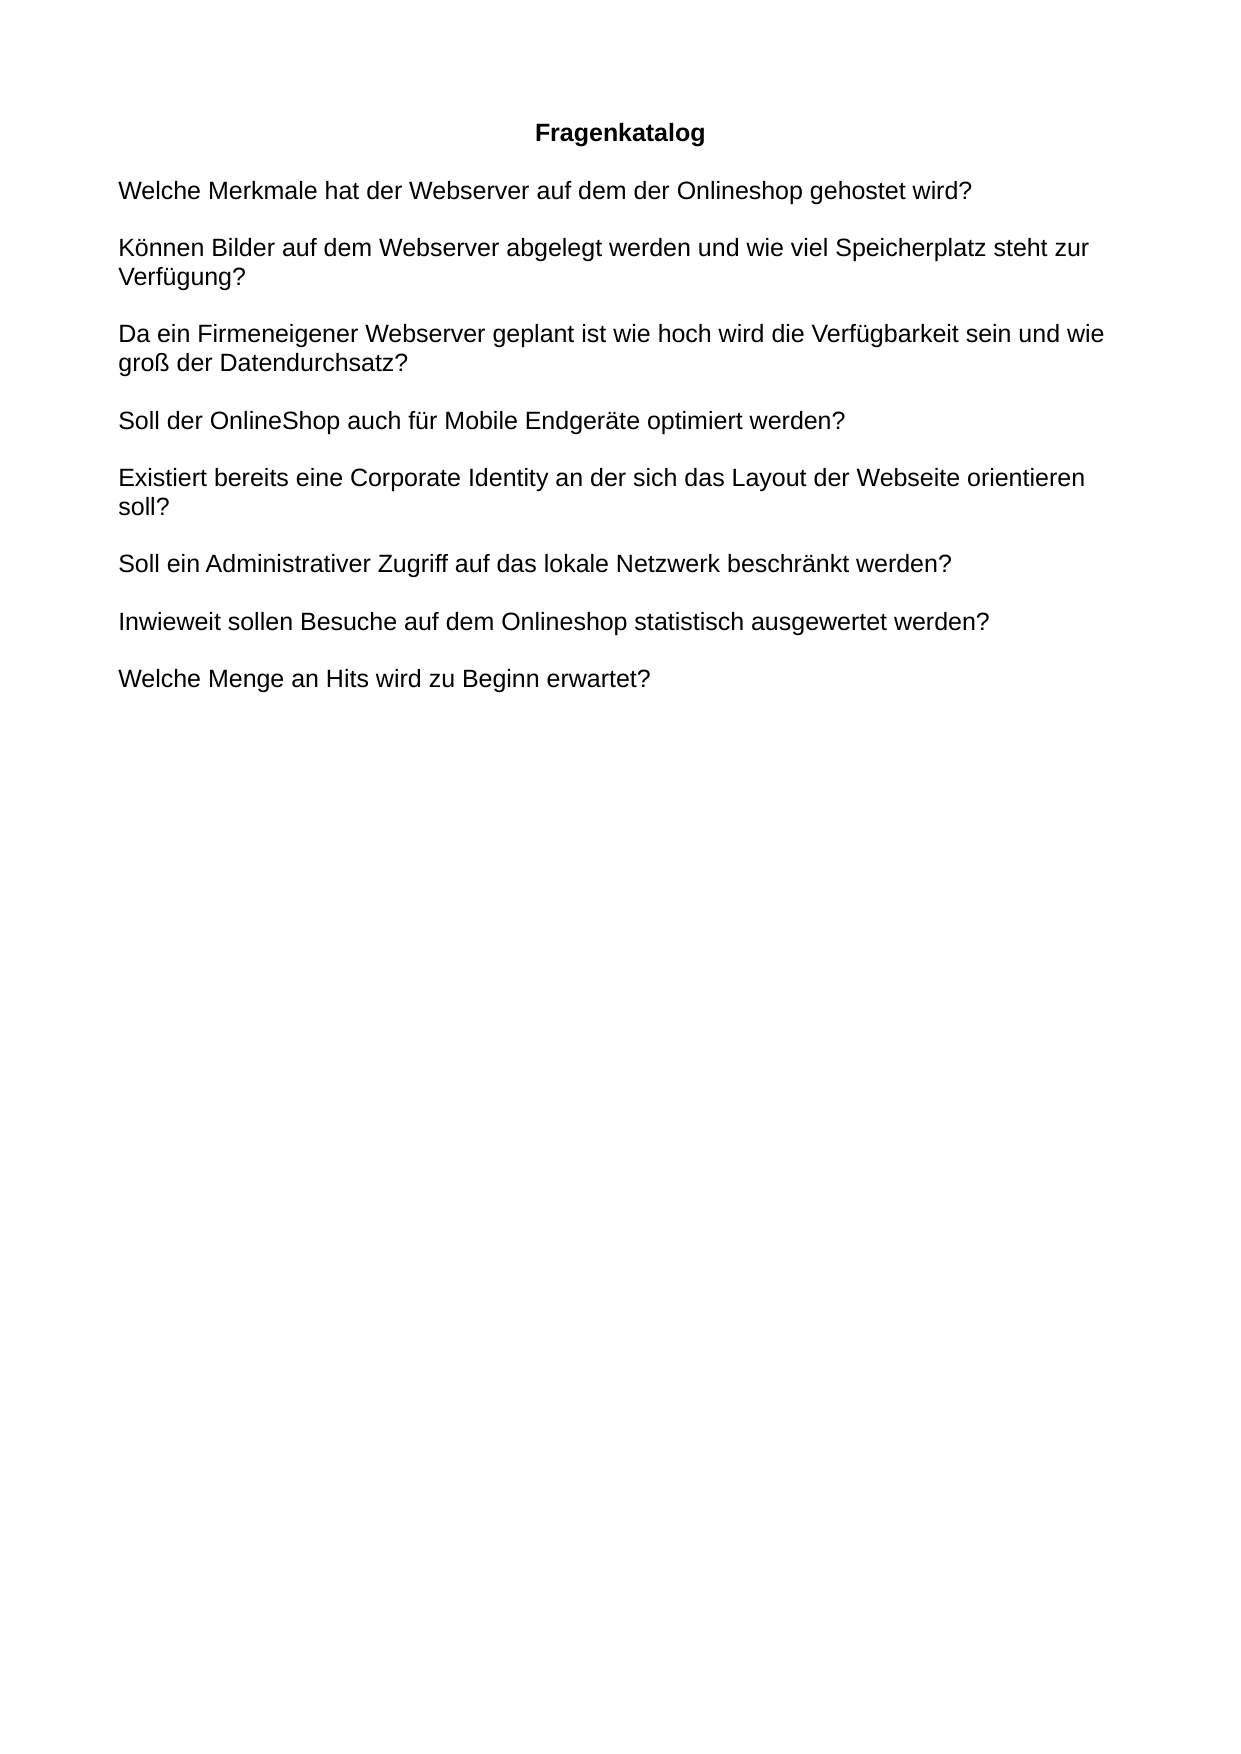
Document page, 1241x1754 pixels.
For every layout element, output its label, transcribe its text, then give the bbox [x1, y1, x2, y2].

text Soll ein Administrativer Zugriff auf das lokale Netzwerk beschränkt werden? [118, 549, 1122, 578]
text Soll der OnlineShop auch für Mobile Endgeräte optimiert werden? [118, 406, 1122, 434]
text Existiert bereits eine Corporate Identity an der sich das Layout der Webseite orientieren soll? [118, 463, 1122, 521]
text Können Bilder auf dem Webserver abgelegt werden und wie viel Speicherplatz steht zur Verfügung? [118, 233, 1122, 291]
text Welche Merkmale hat der Webserver auf dem der Onlineshop gehostet wird? [118, 176, 1122, 204]
text Fragenkatalog [118, 118, 1122, 147]
text Welche Menge an Hits wird zu Beginn erwartet? [118, 664, 1122, 693]
text Da ein Firmeneigener Webserver geplant ist wie hoch wird die Verfügbarkeit sein und wie groß der Datendurchsatz? [118, 319, 1122, 377]
text Inwieweit sollen Besuche auf dem Onlineshop statistisch ausgewertet werden? [118, 607, 1122, 636]
